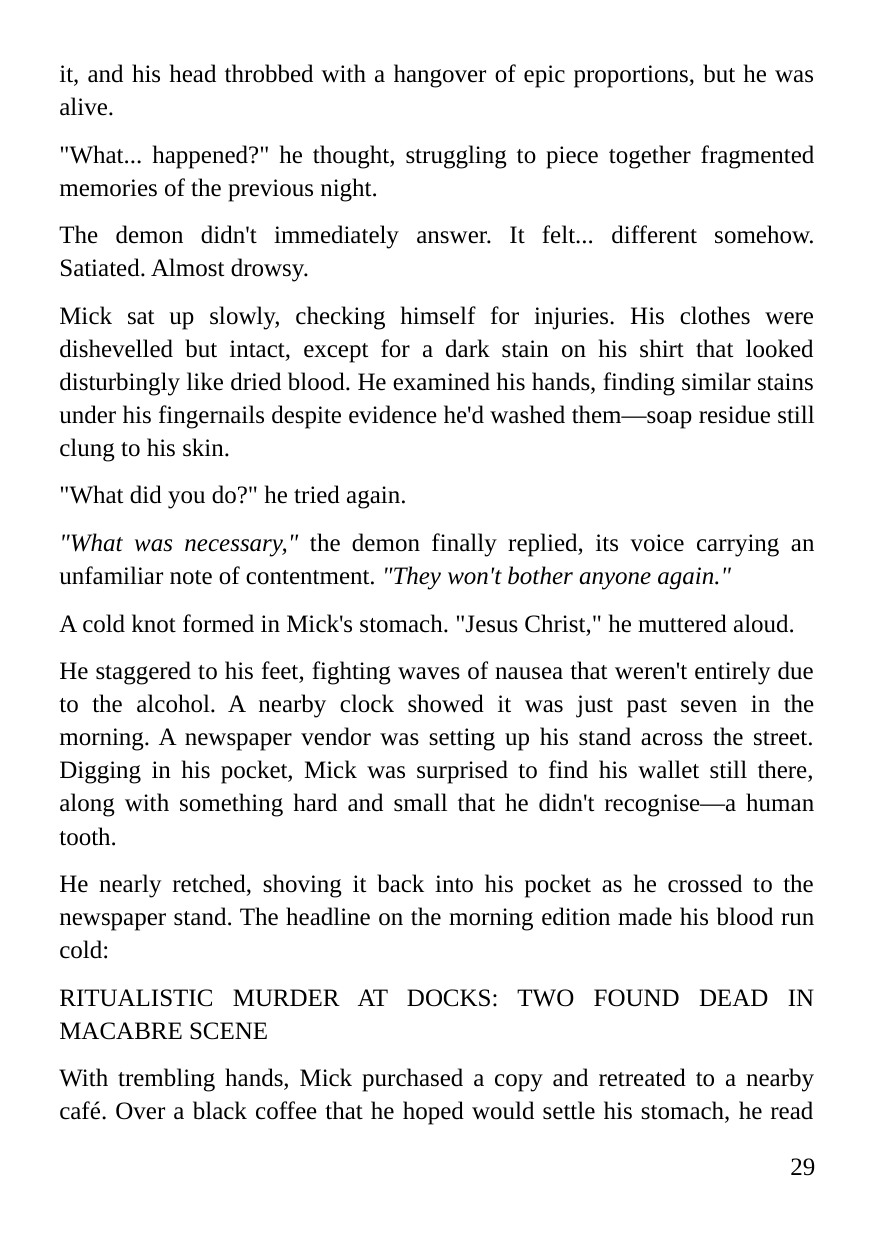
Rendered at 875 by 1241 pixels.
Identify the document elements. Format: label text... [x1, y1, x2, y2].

text The demon didn't immediately answer. It felt... different somehow. Satiated. Almost drowsy. [59, 220, 815, 282]
text He staggered to his feet, fighting waves of nausea that weren't entirely due to the alcohol. A nearby clock showed it was just past seven in the morning. A newspaper vendor was setting up his stand across the street. Digging in his pocket, Mick was surprised to find his wallet still there, along with something hard and small that he didn't recognise—a human tooth. [59, 656, 815, 850]
text it, and his head throbbed with a hangover of epic proportions, but he was alive. [59, 59, 815, 121]
text "What... happened?" he thought, struggling to piece together fragmented memories of the previous night. [59, 140, 815, 201]
text RITUALISTIC MURDER AT DOCKS: TWO FOUND DEAD IN MACABRE SCENE [59, 983, 815, 1044]
text A cold knot formed in Mick's stomach. "Jesus Christ," he muttered aloud. [59, 609, 815, 638]
text Mick sat up slowly, checking himself for injuries. His clothes were dishevelled but intact, except for a dark stain on his shirt that looked disturbingly like dried blood. He examined his hands, finding similar stains under his fingernails despite evidence he'd washed them—soap residue still clung to his skin. [59, 301, 815, 462]
text He nearly retched, shoving it back into his pocket as he crossed to the newspaper stand. The headline on the morning edition made his blood run cold: [59, 869, 815, 964]
text "What did you do?" he tried again. [59, 481, 815, 509]
text "What was necessary," the demon finally replied, its voice carrying an unfamiliar note of contentment. "They won't bother anyone again." [59, 528, 815, 590]
text With trembling hands, Mick purchased a copy and retreated to a nearby café. Over a black coffee that he hoped would settle his stomach, he read [59, 1063, 815, 1125]
